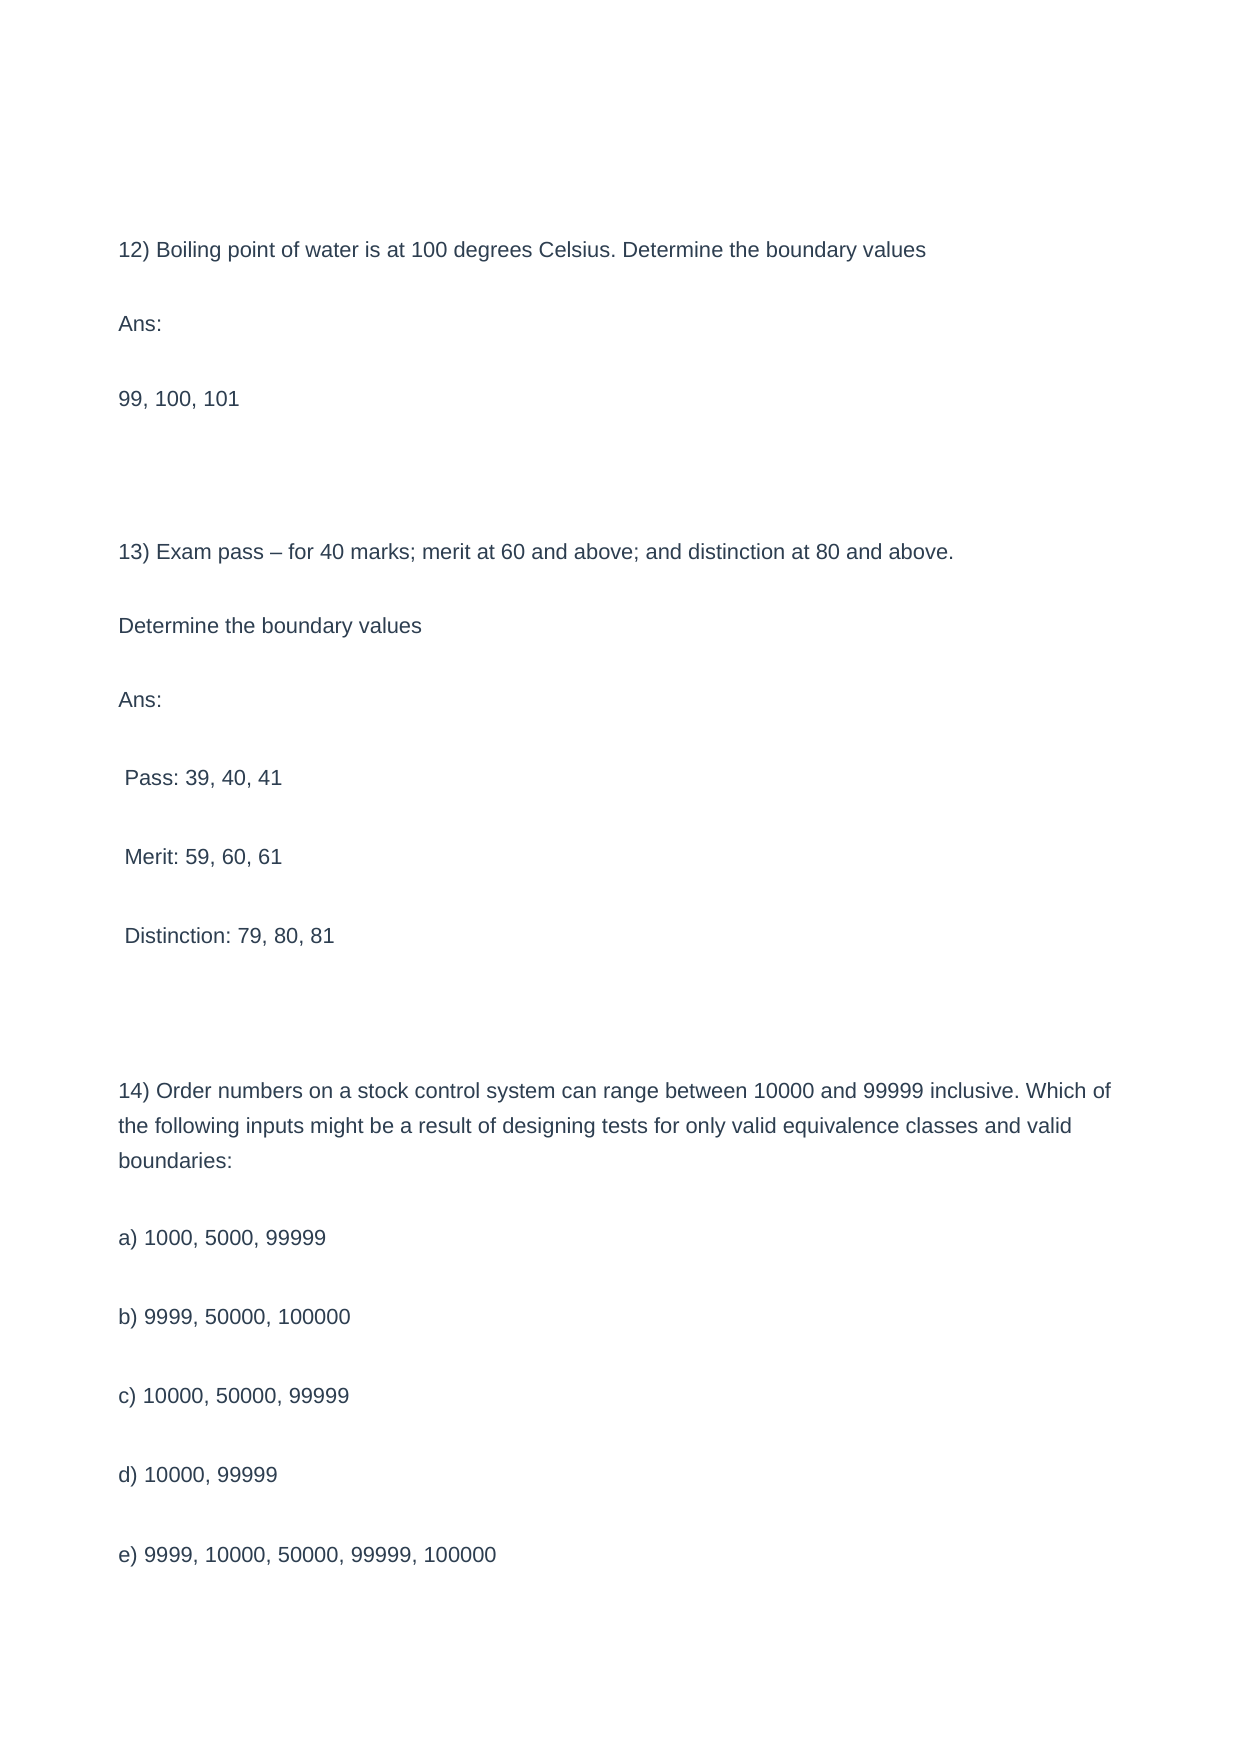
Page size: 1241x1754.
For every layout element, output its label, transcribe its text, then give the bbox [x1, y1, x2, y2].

text 14) Order numbers on a stock control system can range between 10000 and 99999 inclusive. Which of the following inputs might be a result of designing tests for only valid equivalence classes and valid boundaries: [118, 1078, 1122, 1173]
text c) 10000, 50000, 99999 [118, 1380, 1122, 1409]
text Determine the boundary values [118, 613, 1122, 638]
text Merit: 59, 60, 61 [118, 841, 1122, 869]
text Pass: 39, 40, 41 [118, 762, 1122, 790]
text e) 9999, 10000, 50000, 99999, 100000 [118, 1539, 1122, 1567]
text 12) Boiling point of water is at 100 degrees Celsius. Determine the boundary values [118, 237, 1122, 262]
text Ans: [118, 311, 1122, 336]
text d) 10000, 99999 [118, 1459, 1122, 1488]
text 99, 100, 101 [118, 385, 1122, 411]
text b) 9999, 50000, 100000 [118, 1301, 1122, 1330]
text Distinction: 79, 80, 81 [118, 920, 1122, 949]
text 13) Exam pass – for 40 marks; merit at 60 and above; and distinction at 80 and above. [118, 539, 1122, 564]
text a) 1000, 5000, 99999 [118, 1222, 1122, 1251]
text Ans: [118, 687, 1122, 713]
